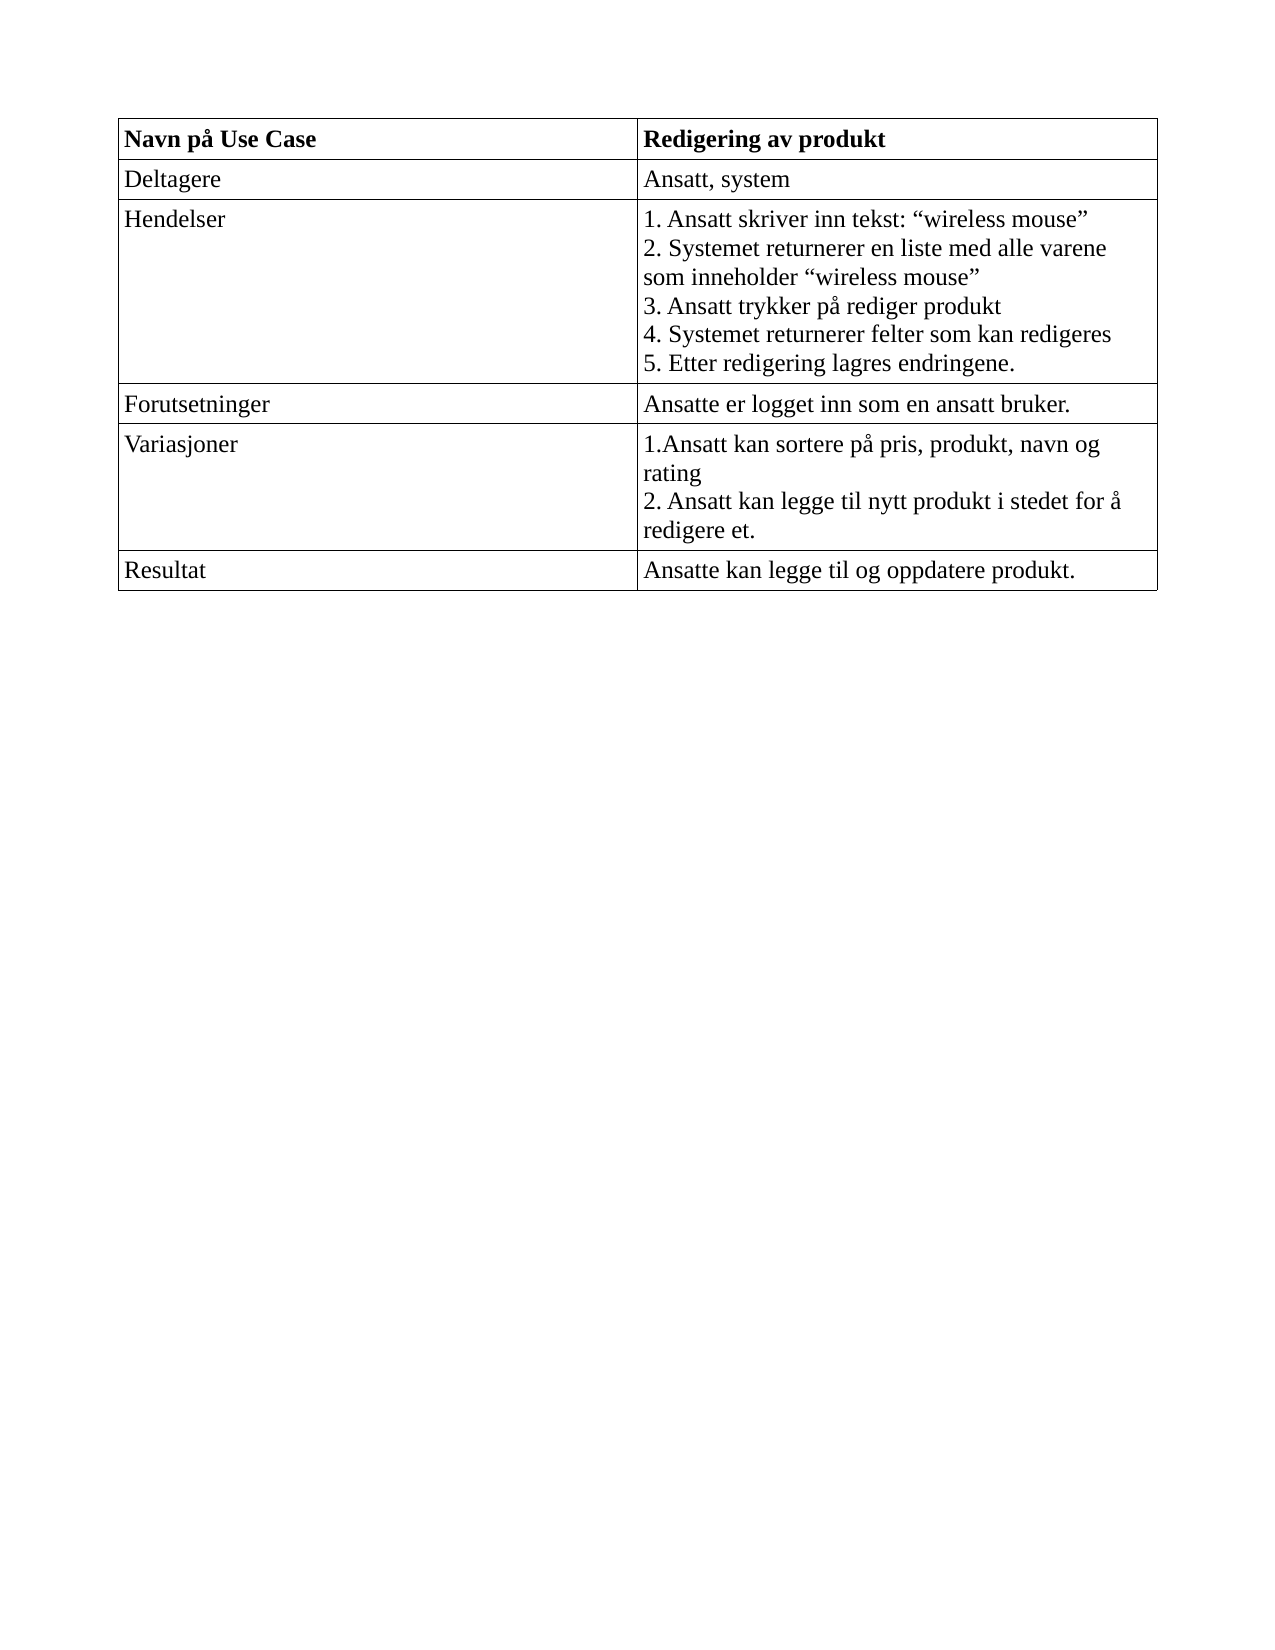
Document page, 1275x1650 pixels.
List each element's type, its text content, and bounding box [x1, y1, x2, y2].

table_cell Ansatt, system [638, 160, 1157, 199]
table_cell Ansatte er logget inn som en ansatt bruker. [638, 384, 1157, 423]
table_cell Deltagere [119, 160, 637, 199]
table_header Redigering av produkt [638, 119, 1157, 158]
table_cell Variasjoner [119, 424, 637, 550]
table_cell 1.Ansatt kan sortere på pris, produkt, navn og rating 2. Ansatt kan legge til nytt produkt i stedet for å redigere et. [638, 424, 1157, 550]
table_cell Ansatte kan legge til og oppdatere produkt. [638, 551, 1157, 590]
table_cell Resultat [119, 551, 637, 590]
table_cell 1. Ansatt skriver inn tekst: “wireless mouse” 2. Systemet returnerer en liste med alle varene som inneholder “wireless mouse” 3. Ansatt trykker på rediger produkt 4. Systemet returnerer felter som kan redigeres 5. Etter redigering lagres endringene. [638, 200, 1157, 383]
table_cell Forutsetninger [119, 384, 637, 423]
table_cell Hendelser [119, 200, 637, 383]
table_header Navn på Use Case [119, 119, 637, 158]
